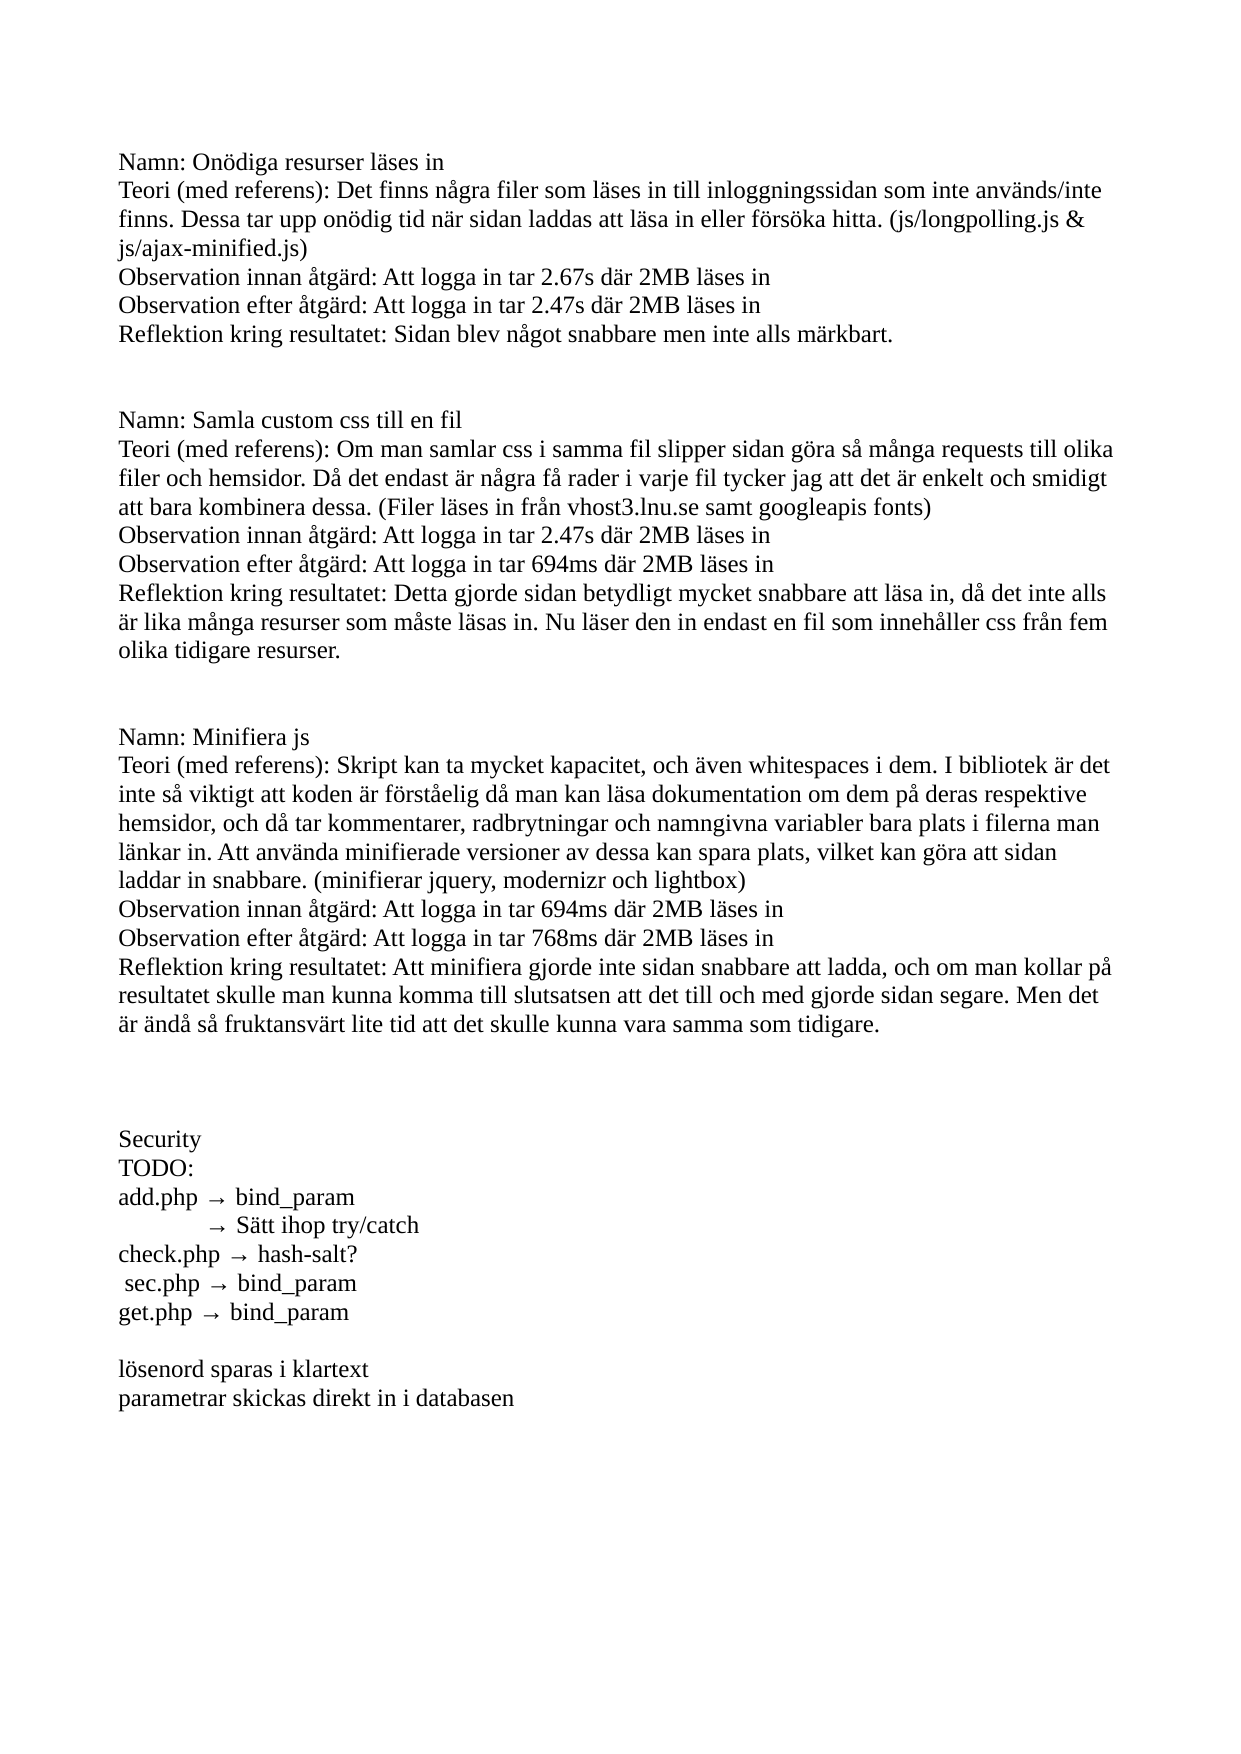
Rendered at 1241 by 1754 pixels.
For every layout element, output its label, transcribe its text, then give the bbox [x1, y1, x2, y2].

text Observation innan åtgärd: Att logga in tar 2.47s där 2MB läses in [118, 521, 1122, 549]
text → Sätt ihop try/catch [118, 1211, 1122, 1239]
text Teori (med referens): Skript kan ta mycket kapacitet, och även whitespaces i dem. I bibliotek är det inte så viktigt att koden är förståelig då man kan läsa dokumentation om dem på deras respektive hemsidor, och då tar kommentarer, radbrytningar och namngivna variabler bara plats i filerna man länkar in. Att använda minifierade versioner av dessa kan spara plats, vilket kan göra att sidan laddar in snabbare. (minifierar jquery, modernizr och lightbox) [118, 751, 1122, 894]
text Namn: Samla custom css till en fil [118, 406, 1122, 434]
text Reflektion kring resultatet: Att minifiera gjorde inte sidan snabbare att ladda, och om man kollar på resultatet skulle man kunna komma till slutsatsen att det till och med gjorde sidan segare. Men det är ändå så fruktansvärt lite tid att det skulle kunna vara samma som tidigare. [118, 952, 1122, 1038]
text Teori (med referens): Det finns några filer som läses in till inloggningssidan som inte används/inte finns. Dessa tar upp onödig tid när sidan laddas att läsa in eller försöka hitta. (js/longpolling.js & js/ajax-minified.js) [118, 176, 1122, 262]
text Observation efter åtgärd: Att logga in tar 2.47s där 2MB läses in [118, 291, 1122, 319]
text Observation efter åtgärd: Att logga in tar 768ms där 2MB läses in [118, 923, 1122, 952]
text Namn: Minifiera js [118, 722, 1122, 751]
text check.php → hash-salt? [118, 1239, 1122, 1268]
text Observation efter åtgärd: Att logga in tar 694ms där 2MB läses in [118, 549, 1122, 578]
text get.php → bind_param [118, 1297, 1122, 1326]
text Observation innan åtgärd: Att logga in tar 2.67s där 2MB läses in [118, 262, 1122, 291]
text Security [118, 1124, 1122, 1153]
text lösenord sparas i klartext [118, 1354, 1122, 1383]
text TODO: [118, 1153, 1122, 1182]
text add.php → bind_param [118, 1182, 1122, 1211]
text Reflektion kring resultatet: Sidan blev något snabbare men inte alls märkbart. [118, 319, 1122, 348]
text Observation innan åtgärd: Att logga in tar 694ms där 2MB läses in [118, 894, 1122, 923]
text parametrar skickas direkt in i databasen [118, 1383, 1122, 1412]
text Namn: Onödiga resurser läses in [118, 147, 1122, 176]
text Reflektion kring resultatet: Detta gjorde sidan betydligt mycket snabbare att läsa in, då det inte alls är lika många resurser som måste läsas in. Nu läser den in endast en fil som innehåller css från fem olika tidigare resurser. [118, 578, 1122, 664]
text sec.php → bind_param [118, 1268, 1122, 1297]
text Teori (med referens): Om man samlar css i samma fil slipper sidan göra så många requests till olika filer och hemsidor. Då det endast är några få rader i varje fil tycker jag att det är enkelt och smidigt att bara kombinera dessa. (Filer läses in från vhost3.lnu.se samt googleapis fonts) [118, 434, 1122, 521]
